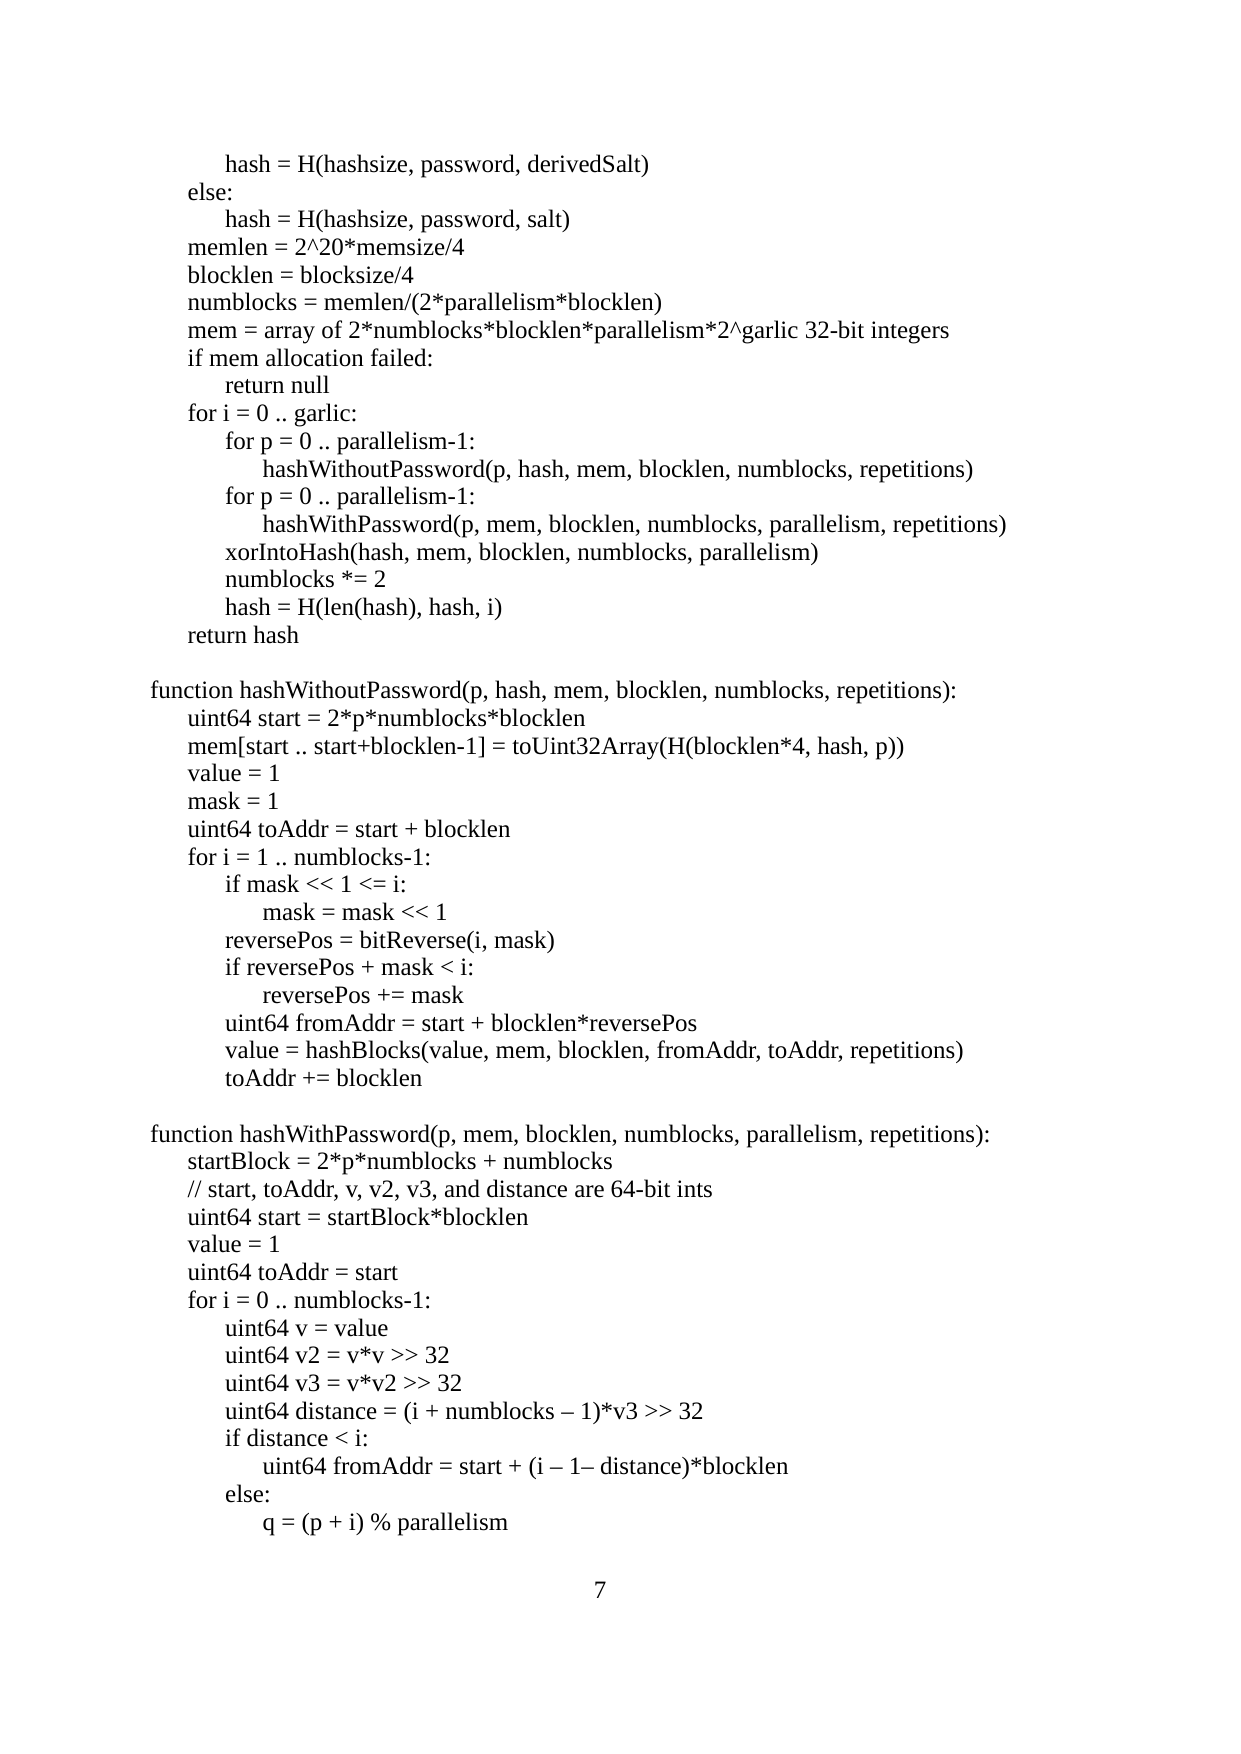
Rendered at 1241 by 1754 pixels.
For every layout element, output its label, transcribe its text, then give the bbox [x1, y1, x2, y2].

text reversePos = bitReverse(i, mask) [150, 926, 1125, 953]
text uint64 distance = (i + numblocks – 1)*v3 >> 32 [150, 1397, 1125, 1424]
text numblocks = memlen/(2*parallelism*blocklen) [150, 288, 1125, 316]
text hashWithPassword(p, mem, blocklen, numblocks, parallelism, repetitions) [150, 510, 1163, 538]
text hashWithoutPassword(p, hash, mem, blocklen, numblocks, repetitions) [150, 455, 1125, 482]
text // start, toAddr, v, v2, v3, and distance are 64-bit ints [150, 1175, 1125, 1203]
text mask = 1 [150, 787, 1125, 815]
text return hash [150, 621, 1125, 649]
text hash = H(hashsize, password, derivedSalt) [150, 150, 1125, 178]
text uint64 fromAddr = start + (i – 1– distance)*blocklen [150, 1452, 1125, 1480]
text for i = 0 .. numblocks-1: [150, 1286, 1125, 1314]
text uint64 start = 2*p*numblocks*blocklen [150, 704, 1125, 732]
text startBlock = 2*p*numblocks + numblocks [150, 1147, 1125, 1175]
text hash = H(len(hash), hash, i) [150, 593, 1125, 621]
text value = hashBlocks(value, mem, blocklen, fromAddr, toAddr, repetitions) [150, 1037, 1125, 1064]
text uint64 v = value [150, 1314, 1125, 1341]
text q = (p + i) % parallelism [150, 1508, 1125, 1535]
text value = 1 [150, 759, 1125, 787]
text reversePos += mask [150, 981, 1125, 1009]
text function hashWithPassword(p, mem, blocklen, numblocks, parallelism, repetitions): [150, 1120, 1142, 1147]
text return null [150, 372, 1125, 399]
text hash = H(hashsize, password, salt) [150, 205, 1125, 233]
text numblocks *= 2 [150, 566, 1125, 593]
text uint64 v3 = v*v2 >> 32 [150, 1369, 1125, 1397]
text else: [150, 1480, 1125, 1508]
text mask = mask << 1 [150, 898, 1125, 926]
text uint64 toAddr = start [150, 1258, 1125, 1286]
text memlen = 2^20*memsize/4 [150, 233, 1125, 261]
text if reversePos + mask < i: [150, 953, 1125, 981]
text uint64 start = startBlock*blocklen [150, 1203, 1125, 1231]
text if distance < i: [150, 1424, 1125, 1452]
text mem = array of 2*numblocks*blocklen*parallelism*2^garlic 32-bit integers [150, 316, 1125, 344]
text if mask << 1 <= i: [150, 870, 1125, 898]
text uint64 v2 = v*v >> 32 [150, 1341, 1125, 1369]
text xorIntoHash(hash, mem, blocklen, numblocks, parallelism) [150, 538, 1125, 566]
text for i = 0 .. garlic: [150, 399, 1125, 427]
text if mem allocation failed: [150, 344, 1125, 372]
text mem[start .. start+blocklen-1] = toUint32Array(H(blocklen*4, hash, p)) [150, 732, 1125, 759]
text for i = 1 .. numblocks-1: [150, 843, 1125, 870]
text blocklen = blocksize/4 [150, 261, 1125, 288]
text uint64 toAddr = start + blocklen [150, 815, 1125, 843]
text uint64 fromAddr = start + blocklen*reversePos [150, 1009, 1125, 1037]
text function hashWithoutPassword(p, hash, mem, blocklen, numblocks, repetitions): [150, 676, 1125, 704]
text toAddr += blocklen [150, 1064, 1125, 1092]
text value = 1 [150, 1231, 1125, 1258]
text for p = 0 .. parallelism-1: [150, 427, 1125, 455]
text for p = 0 .. parallelism-1: [150, 482, 1125, 510]
text else: [150, 178, 1125, 205]
